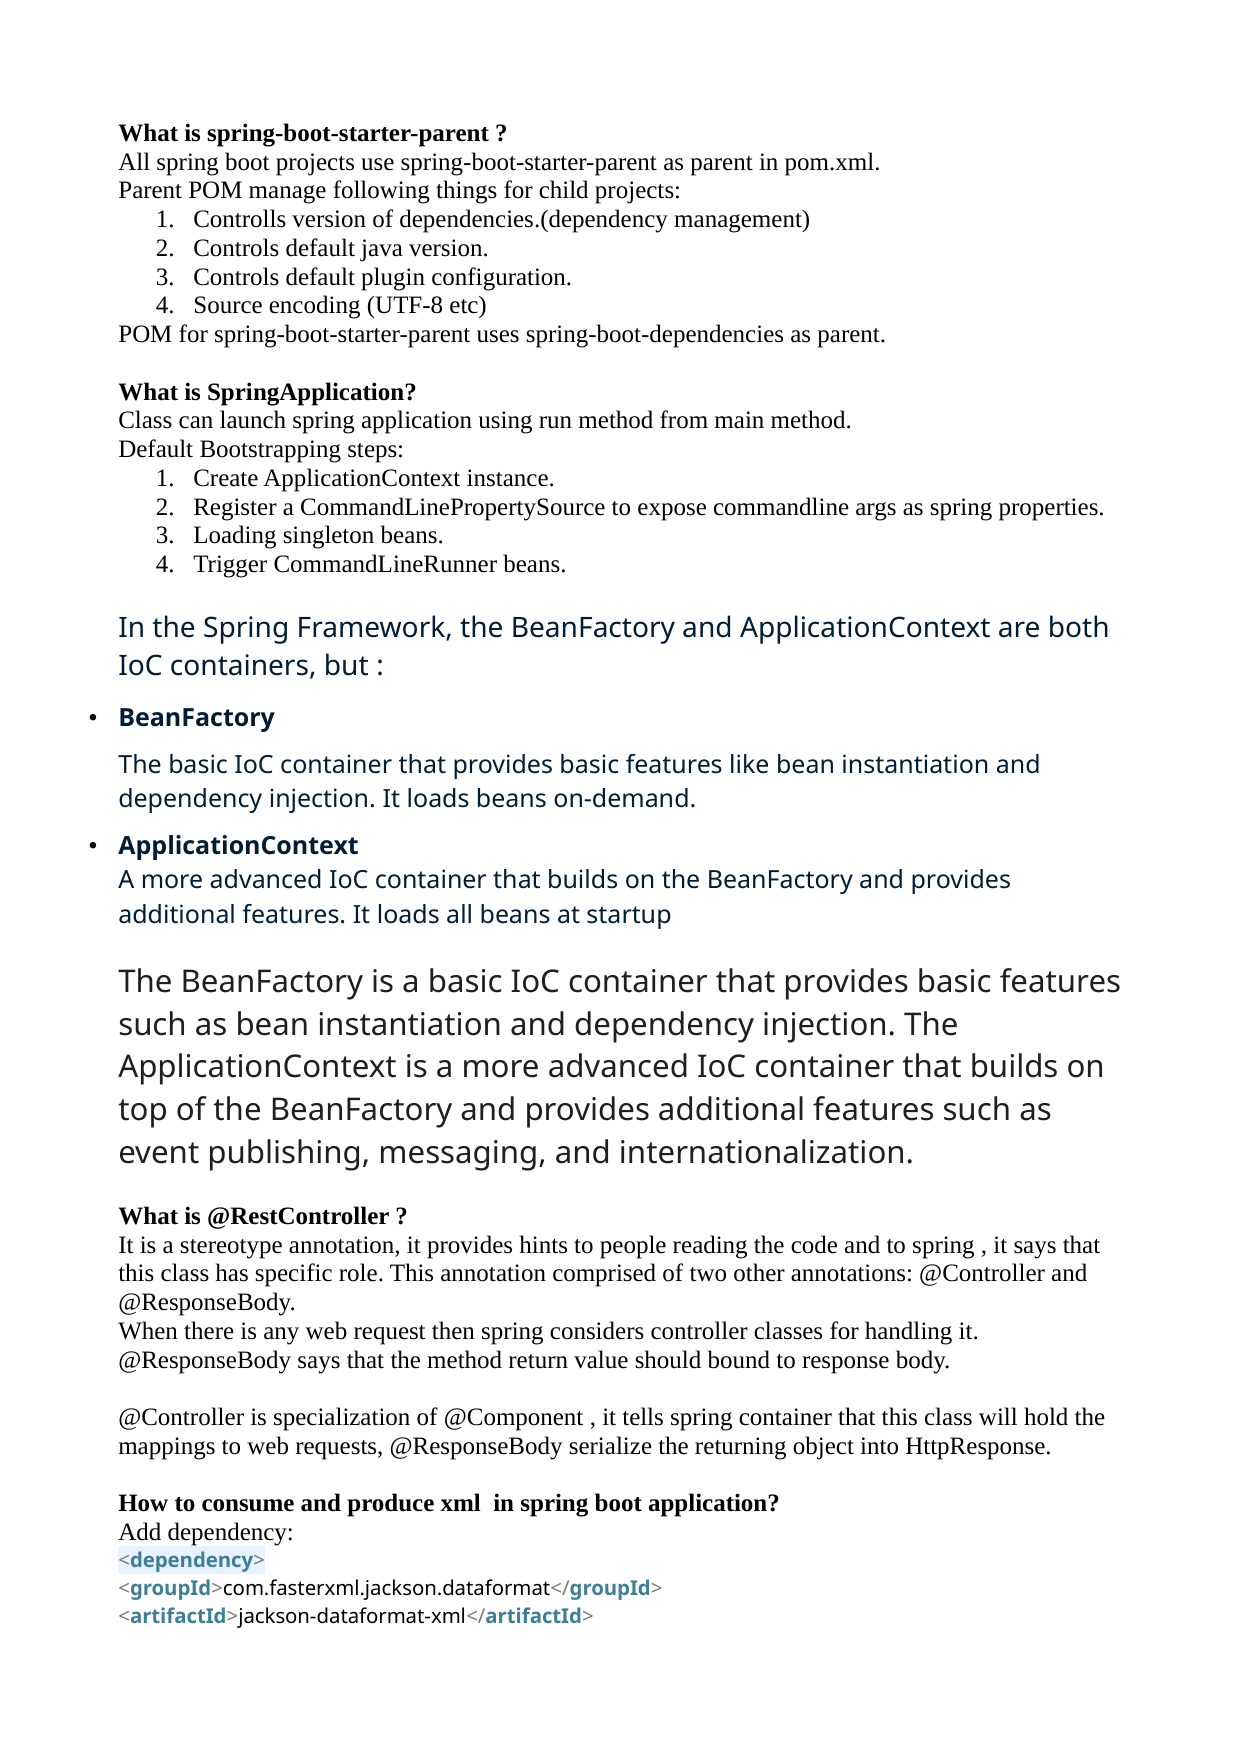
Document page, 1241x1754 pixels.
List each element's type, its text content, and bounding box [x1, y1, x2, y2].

text In the Spring Framework, the BeanFactory and ApplicationContext are both IoC containers, but : [118, 607, 1122, 683]
text <artifactId>jackson-dataformat-xml</artifactId> [118, 1601, 1122, 1629]
text Parent POM manage following things for child projects: [118, 176, 1122, 204]
text The BeanFactory is a basic IoC container that provides basic features such as bean instantiation and dependency injection. The ApplicationContext is a more advanced IoC container that builds on top of the BeanFactory and provides additional features such as event publishing, messaging, and internationalization. [118, 959, 1122, 1172]
list Create ApplicationContext instance. [156, 463, 1122, 492]
text What is spring-boot-starter-parent ? [118, 118, 1122, 147]
list Register a CommandLinePropertySource to expose commandline args as spring properties. [156, 492, 1122, 521]
list The basic IoC container that provides basic features like bean instantiation and dependency injection. It loads beans on-demand. [118, 746, 1122, 815]
text When there is any web request then spring considers controller classes for handling it. [118, 1316, 1122, 1345]
text <dependency> [118, 1546, 1122, 1574]
list Controls default plugin configuration. [156, 262, 1122, 291]
list BeanFactory [118, 699, 1122, 733]
list Loading singleton beans. [156, 521, 1122, 549]
text Class can launch spring application using run method from main method. [118, 406, 1122, 434]
list Source encoding (UTF-8 etc) [156, 291, 1122, 319]
text Add dependency: [118, 1517, 1122, 1546]
text @Controller is specialization of @Component , it tells spring container that this class will hold the mappings to web requests, @ResponseBody serialize the returning object into HttpResponse. [118, 1402, 1122, 1460]
text What is @RestController ? [118, 1201, 1122, 1230]
text POM for spring-boot-starter-parent uses spring-boot-dependencies as parent. [118, 319, 1122, 348]
list Trigger CommandLineRunner beans. [156, 549, 1122, 578]
list A more advanced IoC container that builds on the BeanFactory and provides additional features. It loads all beans at startup [118, 862, 1122, 930]
text It is a stereotype annotation, it provides hints to people reading the code and to spring , it says that this class has specific role. This annotation comprised of two other annotations: @Controller and @ResponseBody. [118, 1230, 1122, 1316]
text All spring boot projects use spring-boot-starter-parent as parent in pom.xml. [118, 147, 1122, 176]
list Controlls version of dependencies.(dependency management) [156, 204, 1122, 233]
text What is SpringApplication? [118, 377, 1122, 406]
text Default Bootstrapping steps: [118, 434, 1122, 463]
text @ResponseBody says that the method return value should bound to response body. [118, 1345, 1122, 1373]
text How to consume and produce xml in spring boot application? [118, 1488, 1122, 1517]
text <groupId>com.fasterxml.jackson.dataformat</groupId> [118, 1574, 1122, 1601]
list Controls default java version. [156, 233, 1122, 262]
list ApplicationContext [118, 827, 1122, 862]
